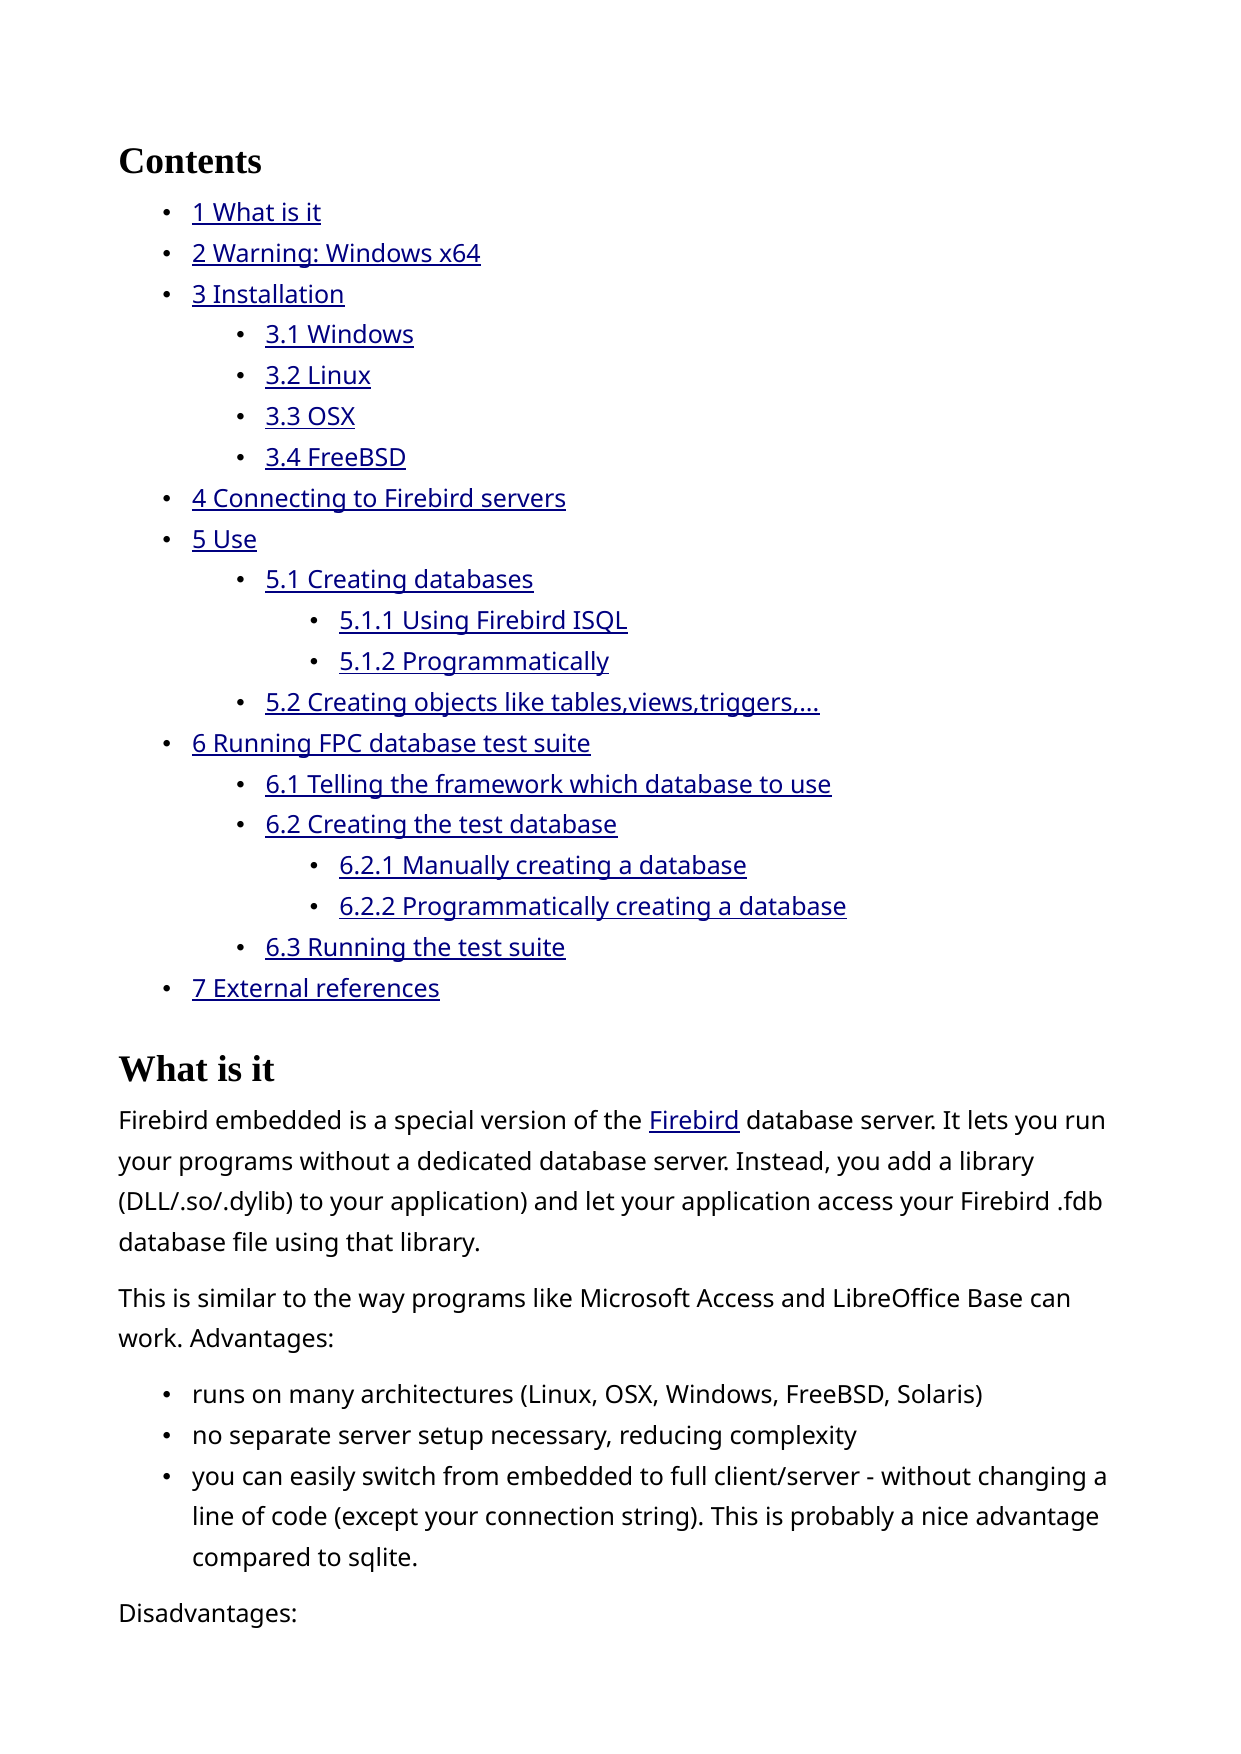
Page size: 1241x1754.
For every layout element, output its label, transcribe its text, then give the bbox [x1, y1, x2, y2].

list 3.2 Linux [236, 358, 1122, 392]
list 6.3 Running the test suite [236, 929, 1122, 964]
list 6 Running FPC database test suite [162, 725, 1122, 759]
list 6.2.1 Manually creating a database [309, 848, 1122, 882]
list runs on many architectures (Linux, OSX, Windows, FreeBSD, Solaris) [162, 1376, 1122, 1411]
list 5.1.1 Using Firebird ISQL [309, 603, 1122, 637]
list 5.1.2 Programmatically [309, 644, 1122, 678]
list 6.1 Telling the framework which database to use [236, 766, 1122, 800]
text This is similar to the way programs like Microsoft Access and LibreOffice Base can work. Advantages: [118, 1280, 1122, 1355]
text Firebird embedded is a special version of the Firebird database server. It lets you run your programs without a dedicated database server. Instead, you add a library (DLL/.so/.dylib) to your application) and let your application access your Firebird .fdb database file using that library. [118, 1102, 1122, 1259]
list you can easily switch from embedded to full client/server - without changing a line of code (except your connection string). This is probably a nice advantage compared to sqlite. [162, 1458, 1122, 1574]
list 3.1 Windows [236, 317, 1122, 351]
list 3.4 FreeBSD [236, 439, 1122, 474]
list 5 Use [162, 521, 1122, 555]
list no separate server setup necessary, reducing complexity [162, 1417, 1122, 1451]
text Disadvantages: [118, 1595, 1122, 1629]
list 5.2 Creating objects like tables,views,triggers,... [236, 684, 1122, 719]
list 3.3 OSX [236, 399, 1122, 433]
list 5.1 Creating databases [236, 562, 1122, 596]
subtitle Contents [118, 139, 1122, 182]
list 6.2.2 Programmatically creating a database [309, 889, 1122, 923]
subtitle What is it [118, 1047, 1122, 1090]
list 7 External references [162, 970, 1122, 1004]
list 4 Connecting to Firebird servers [162, 480, 1122, 514]
list 1 What is it [162, 194, 1122, 229]
list 2 Warning: Windows x64 [162, 235, 1122, 269]
list 6.2 Creating the test database [236, 807, 1122, 841]
list 3 Installation [162, 276, 1122, 310]
